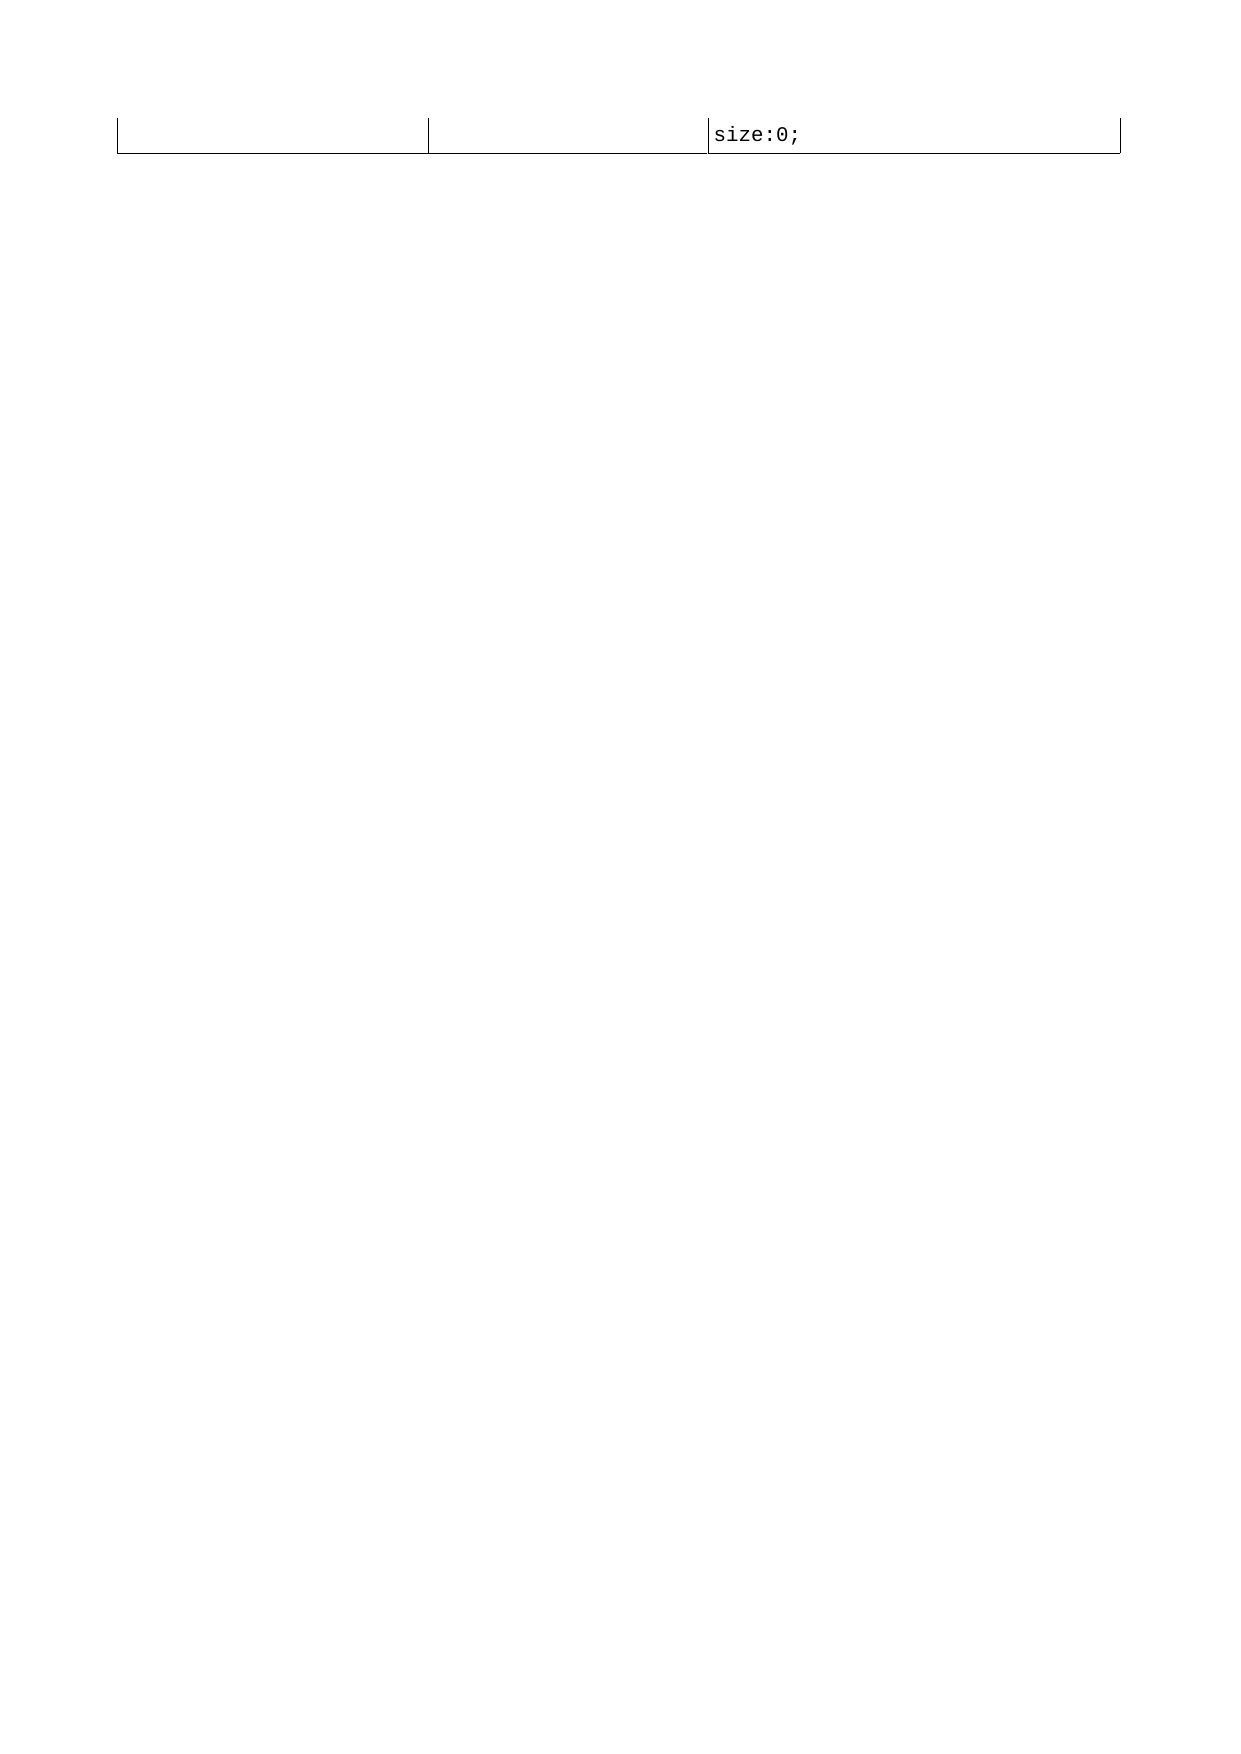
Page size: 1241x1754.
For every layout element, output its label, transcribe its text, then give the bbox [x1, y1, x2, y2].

table_cell [429, 118, 707, 153]
table_cell [118, 118, 428, 153]
table_cell size:0; [709, 118, 1120, 153]
